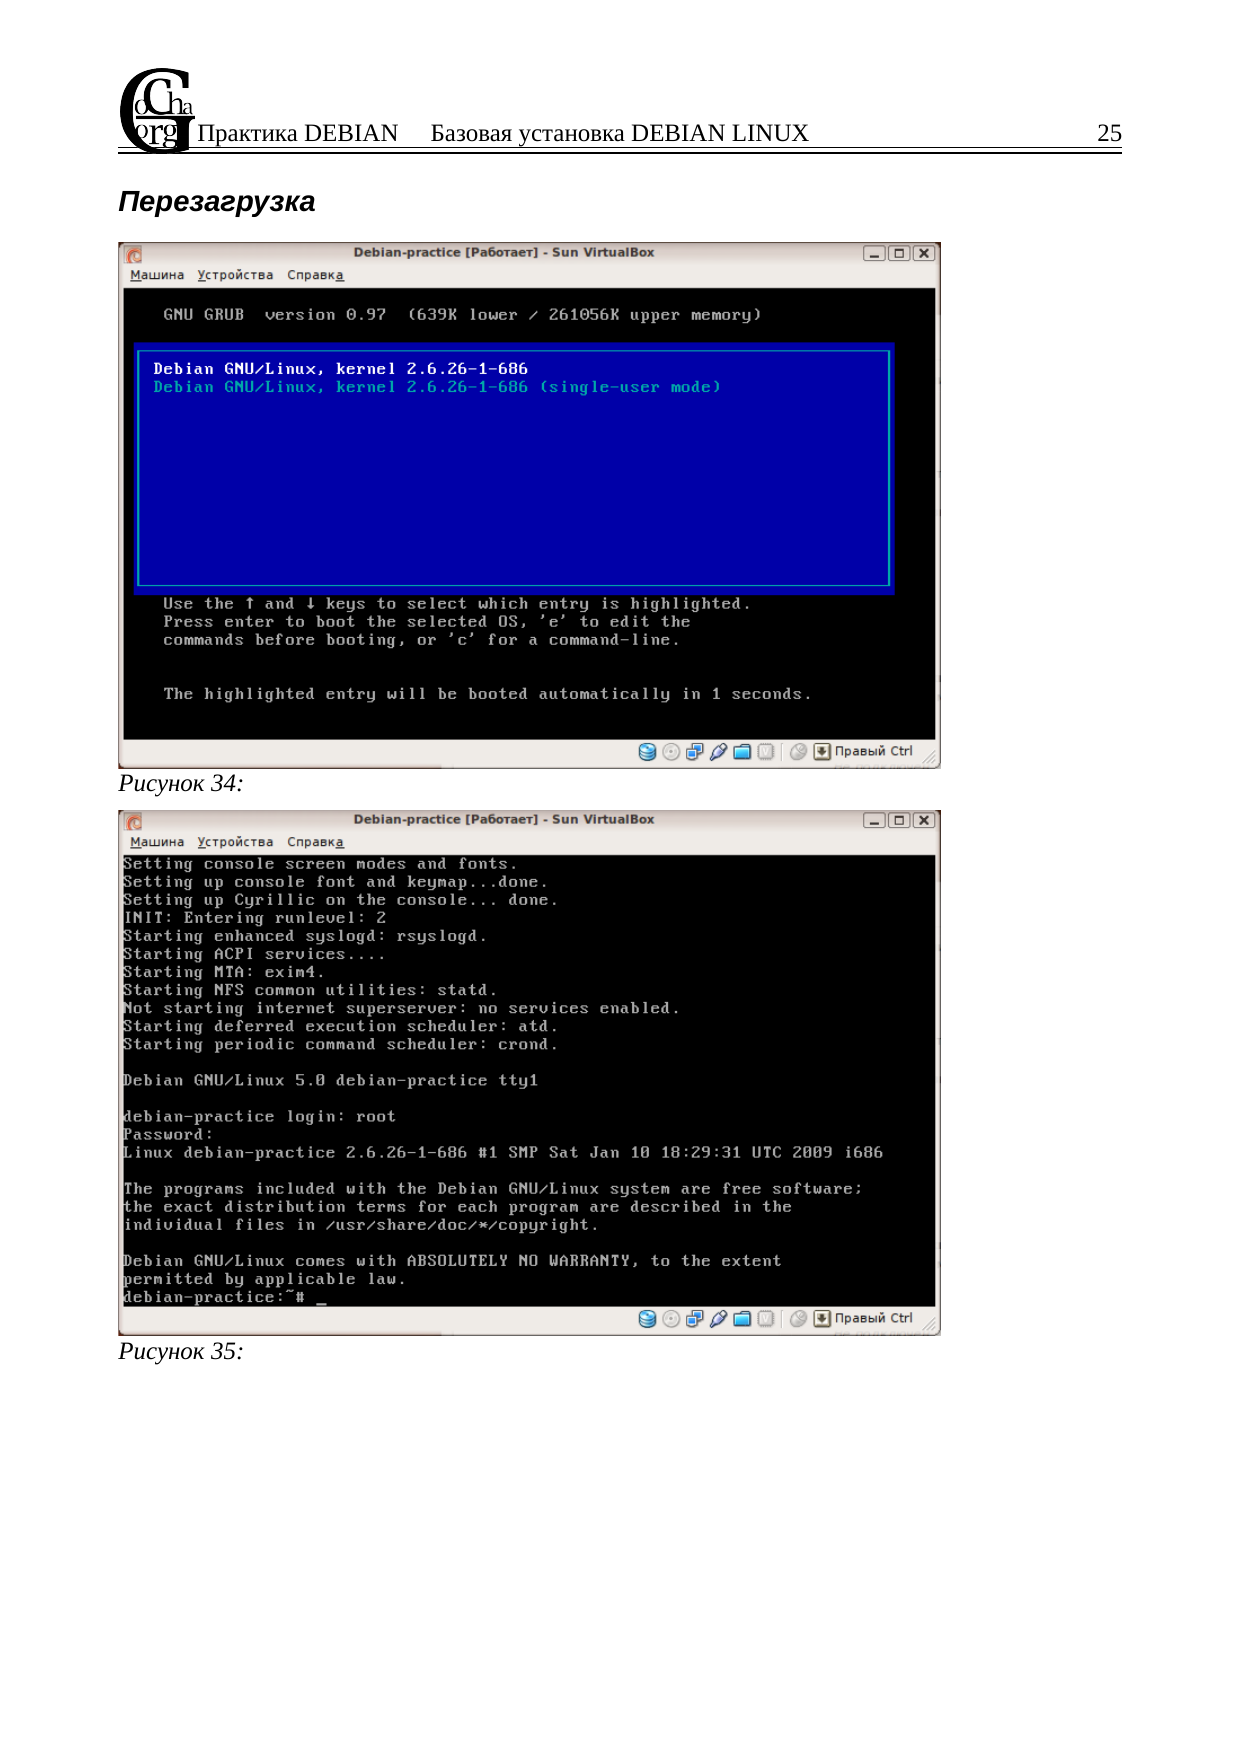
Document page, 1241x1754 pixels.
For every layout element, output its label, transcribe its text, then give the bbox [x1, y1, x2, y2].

subtitle Перезагрузка [118, 184, 1122, 217]
picture [120, 68, 195, 154]
text Рисунок 34: [118, 769, 941, 797]
picture [118, 810, 941, 1336]
text Рисунок 35: [118, 1336, 941, 1365]
picture [118, 242, 941, 769]
